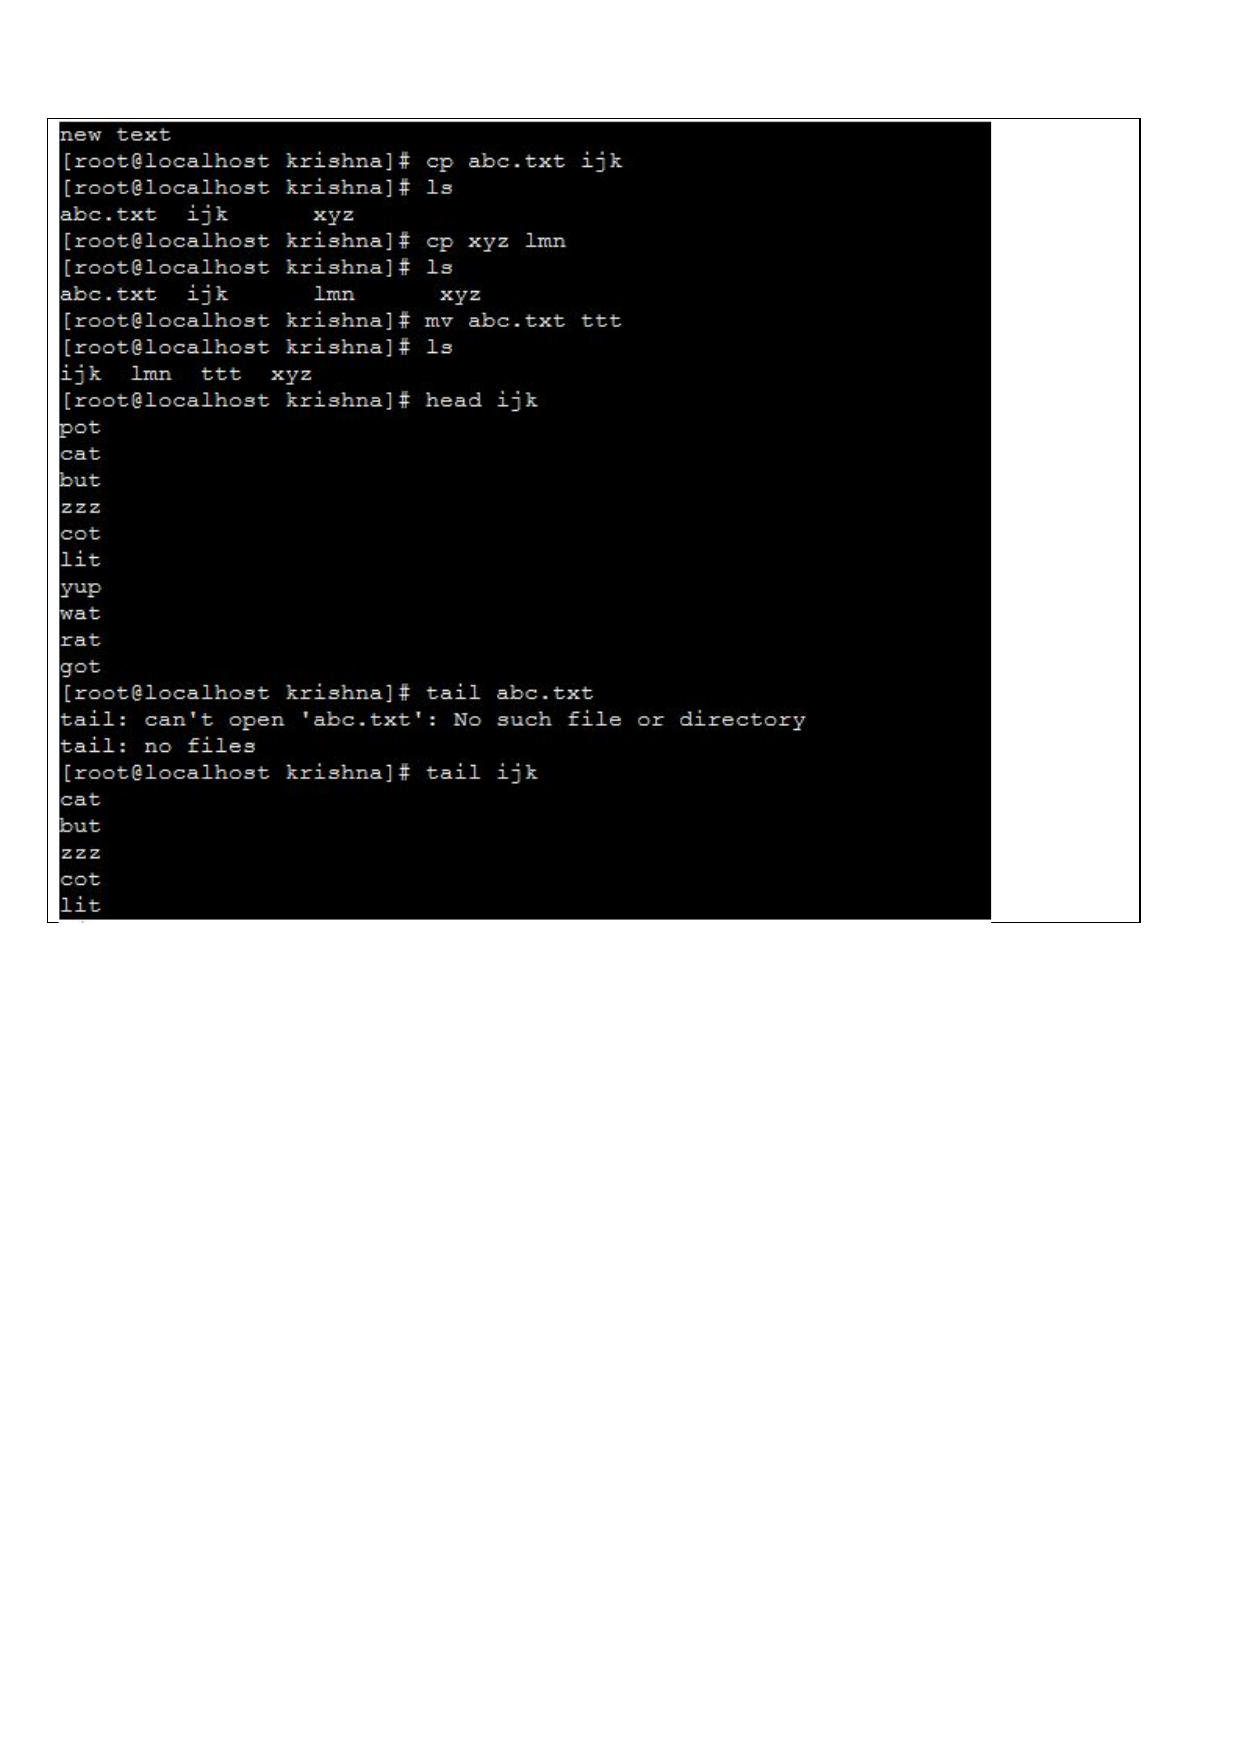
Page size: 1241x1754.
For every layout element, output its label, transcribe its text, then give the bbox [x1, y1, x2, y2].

table_cell OUTPUT [992, 119, 1139, 922]
table_cell OUTPUT [48, 119, 58, 922]
picture [58, 119, 992, 923]
